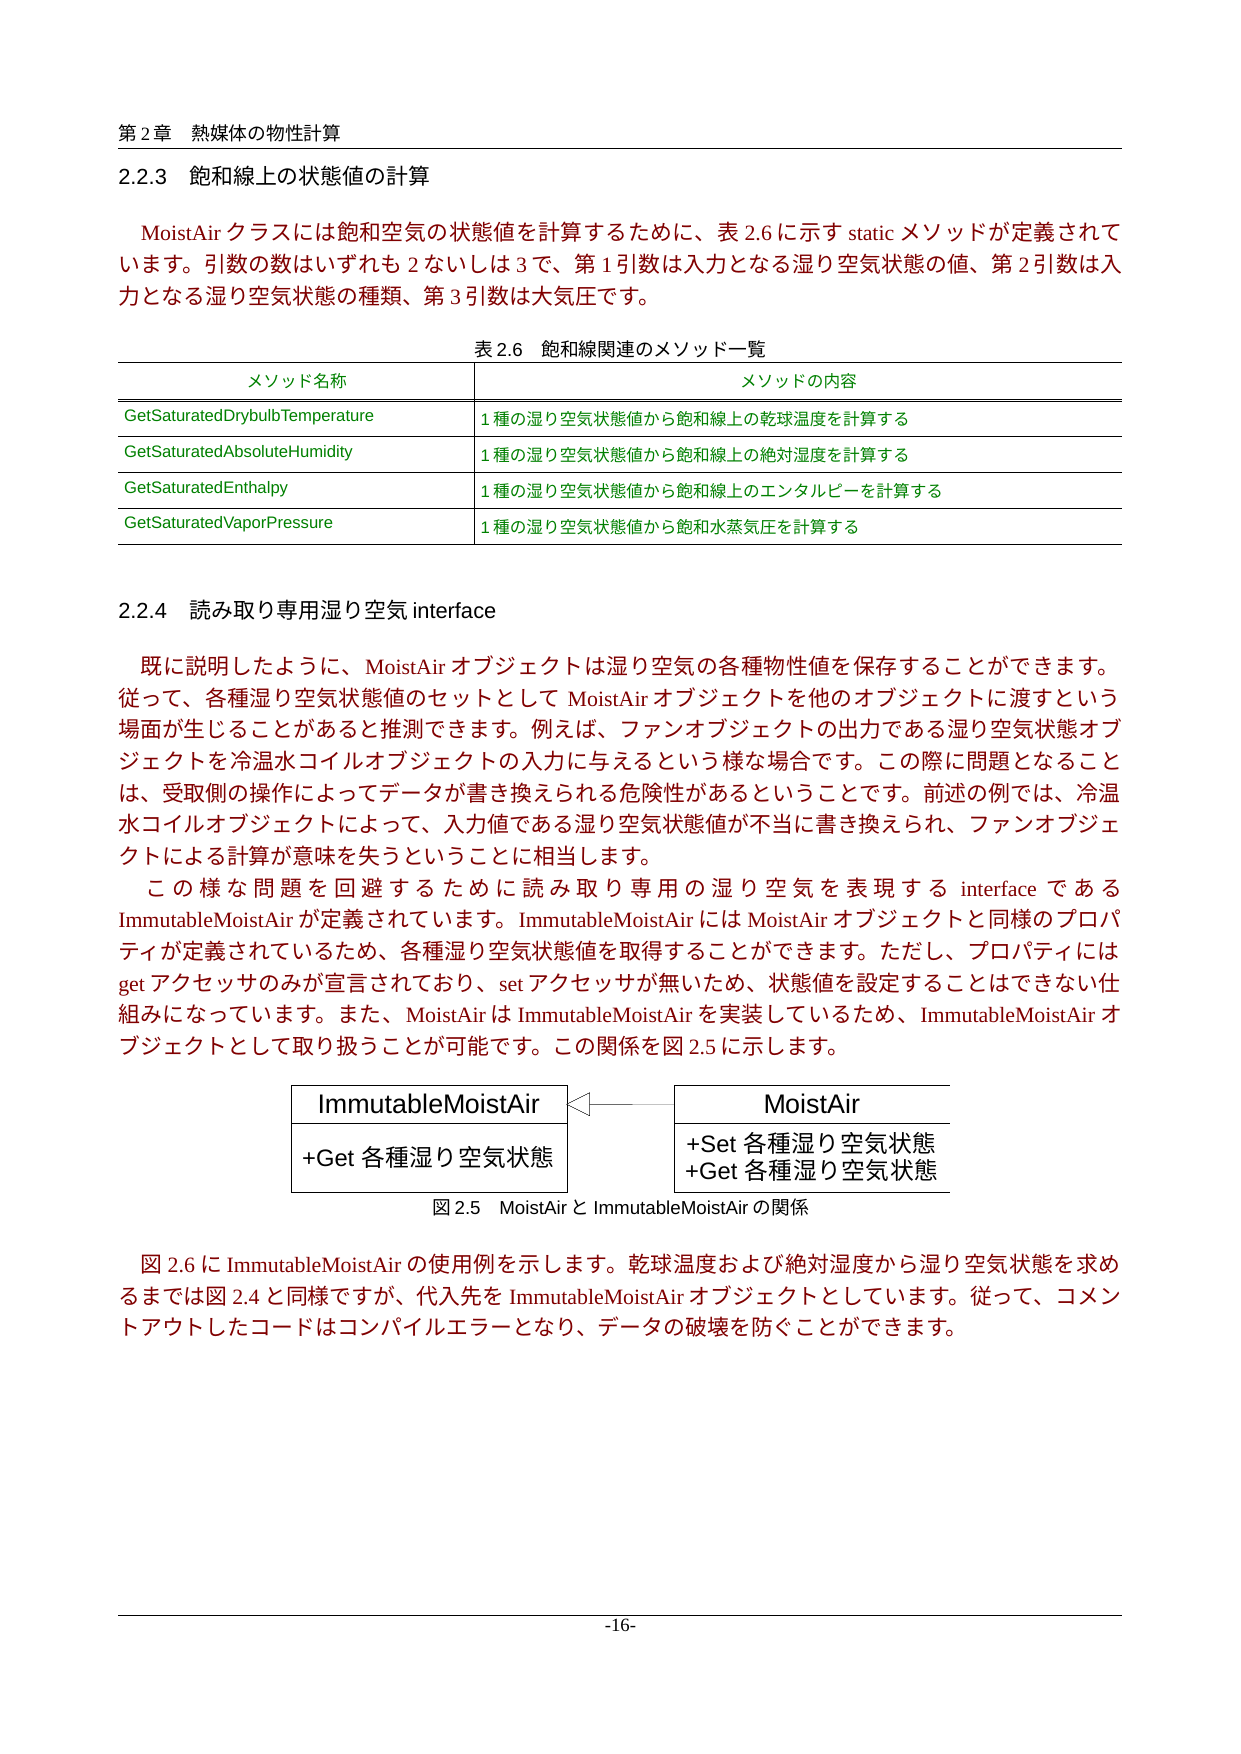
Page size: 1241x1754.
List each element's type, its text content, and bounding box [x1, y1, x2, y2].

text 図2.6にImmutableMoistAirの使用例を示します。乾球温度および絶対湿度から湿り空気状態を求めるまでは図2.4と同様ですが、代入先をImmutableMoistAirオブジェクトとしています。従って、コメントアウトしたコードはコンパイルエラーとなり、データの破壊を防ぐことができます。 [118, 1247, 1122, 1342]
table_cell GetSaturatedVaporPressure [118, 509, 474, 543]
table_cell GetSaturatedAbsoluteHumidity [118, 437, 474, 472]
text [568, 1085, 673, 1104]
table_header メソッドの内容 [475, 363, 1122, 398]
subtitle 飽和線上の状態値の計算 [118, 159, 1122, 191]
text MoistAirクラスには飽和空気の状態値を計算するために、表2.6に示すstaticメソッドが定義されています。引数の数はいずれも2ないしは3で、第1引数は入力となる湿り空気状態の値、第2引数は入力となる湿り空気状態の種類、第3引数は大気圧です。 [118, 215, 1122, 310]
table_cell 1種の湿り空気状態値から飽和線上のエンタルピーを計算する [475, 473, 1122, 508]
text 既に説明したように、MoistAirオブジェクトは湿り空気の各種物性値を保存することができます。従って、各種湿り空気状態値のセットとしてMoistAirオブジェクトを他のオブジェクトに渡すという場面が生じることがあると推測できます。例えば、ファンオブジェクトの出力である湿り空気状態オブジェクトを冷温水コイルオブジェクトの入力に与えるという様な場合です。この際に問題となることは、受取側の操作によってデータが書き換えられる危険性があるということです。前述の例では、冷温水コイルオブジェクトによって、入力値である湿り空気状態値が不当に書き換えられ、ファンオブジェクトによる計算が意味を失うということに相当します。 [118, 649, 1122, 871]
subtitle 読み取り専用湿り空気interface [118, 593, 1122, 625]
text 表2.6 飽和線関連のメソッド一覧 [118, 334, 1122, 362]
table_cell 1種の湿り空気状態値から飽和線上の乾球温度を計算する [475, 402, 1122, 436]
table_cell 1種の湿り空気状態値から飽和水蒸気圧を計算する [475, 509, 1122, 543]
text この様な問題を回避するために読み取り専用の湿り空気を表現するinterfaceであるImmutableMoistAirが定義されています。ImmutableMoistAirにはMoistAirオブジェクトと同様のプロパティが定義されているため、各種湿り空気状態値を取得することができます。ただし、プロパティにはgetアクセッサのみが宣言されており、setアクセッサが無いため、状態値を設定することはできない仕組みになっています。また、MoistAirはImmutableMoistAirを実装しているため、ImmutableMoistAirオブジェクトとして取り扱うことが可能です。この関係を図2.5に示します。 [118, 871, 1122, 1061]
table_cell GetSaturatedDrybulbTemperature [118, 402, 474, 436]
text 図2.5 MoistAirとImmutableMoistAirの関係 [291, 1105, 950, 1220]
table_cell 1種の湿り空気状態値から飽和線上の絶対湿度を計算する [475, 437, 1122, 472]
table_header メソッド名称 [118, 363, 474, 398]
table_cell GetSaturatedEnthalpy [118, 473, 474, 508]
